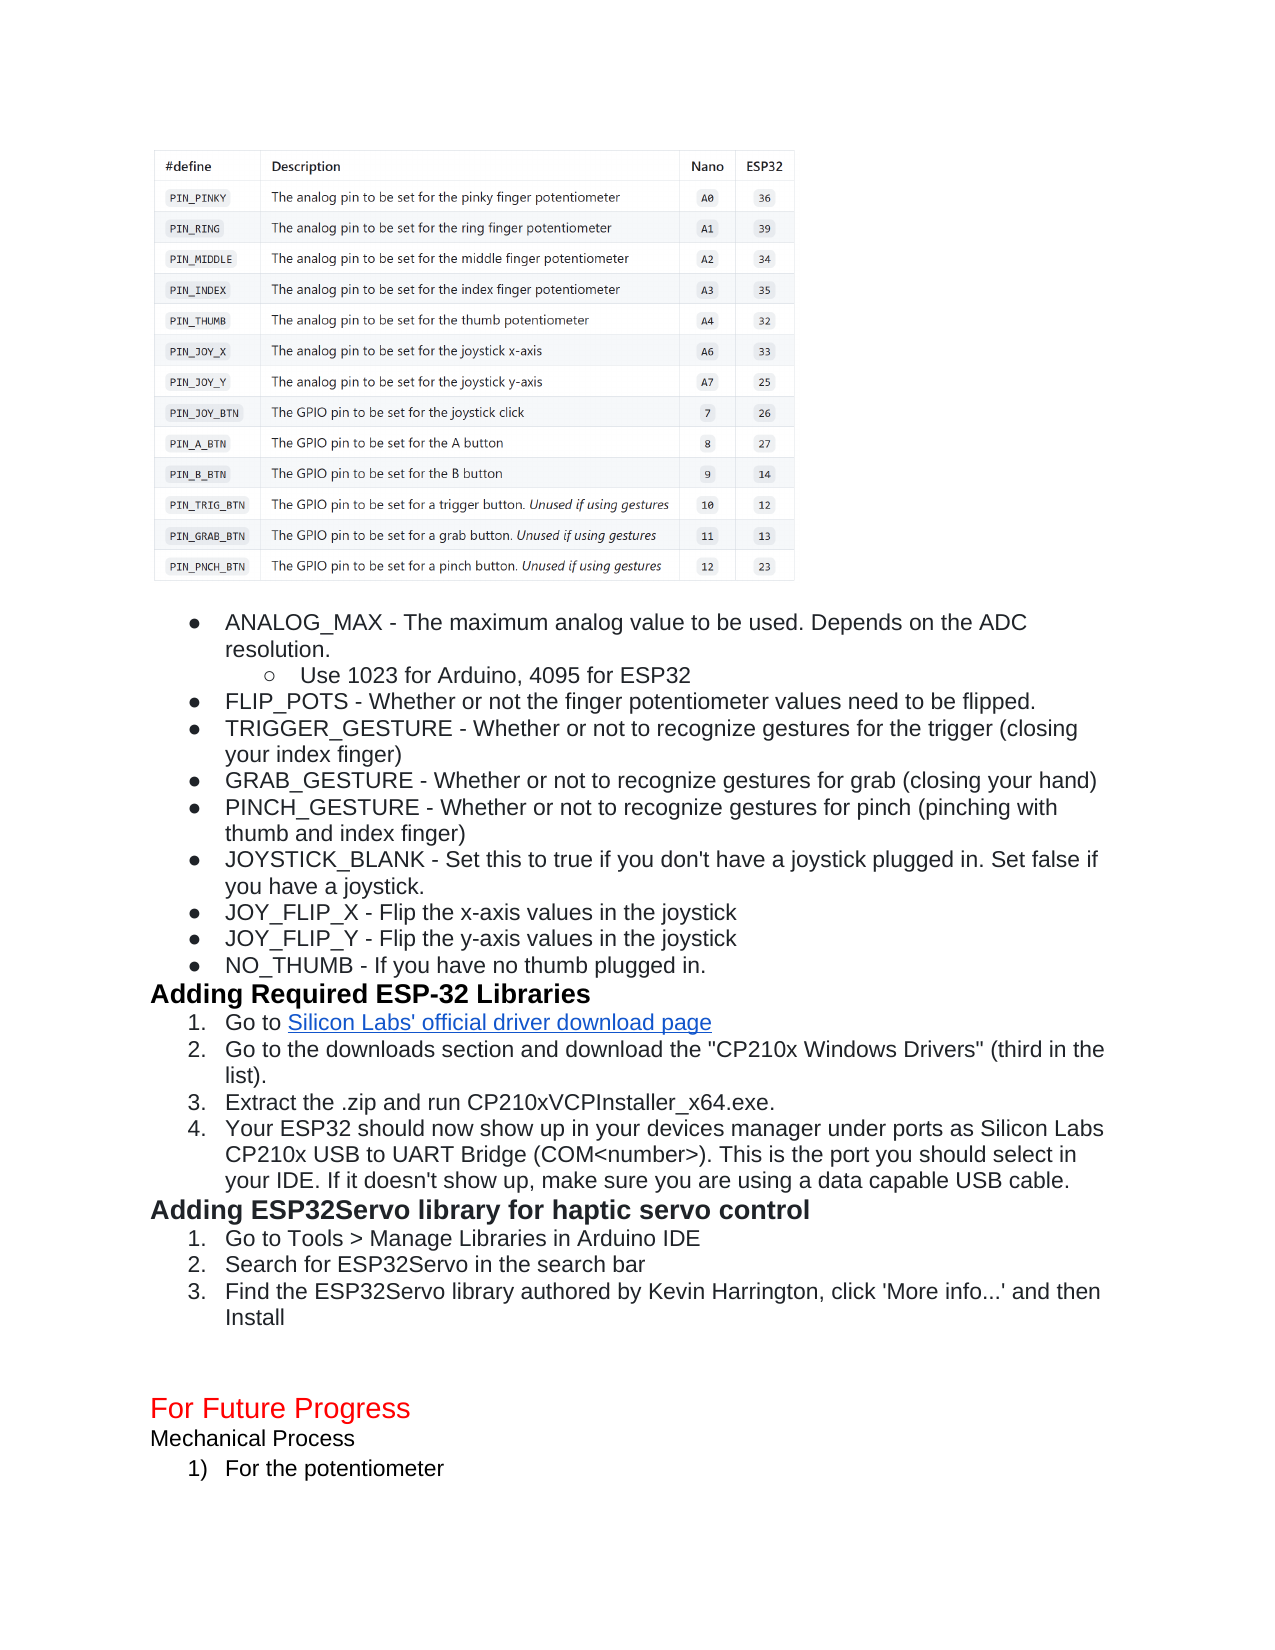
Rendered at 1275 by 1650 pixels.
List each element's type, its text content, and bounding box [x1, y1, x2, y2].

picture [150, 150, 800, 583]
text Adding Required ESP-32 Libraries [150, 978, 1125, 1009]
subtitle For Future Progress [150, 1391, 1125, 1424]
text Adding ESP32Servo library for haptic servo control [150, 1194, 1125, 1225]
list JOY_FLIP_X - Flip the x-axis values in the joystick [187, 899, 1125, 925]
list PINCH_GESTURE - Whether or not to recognize gestures for pinch (pinching with thumb and index finger) [187, 794, 1125, 846]
list Use 1023 for Arduino, 4095 for ESP32 [262, 662, 1125, 688]
list JOYSTICK_BLANK - Set this to true if you don't have a joystick plugged in. Set false if you have a joystick. [187, 846, 1125, 899]
list For the potentiometer [187, 1455, 1125, 1481]
list NO_THUMB - If you have no thumb plugged in. [187, 952, 1125, 978]
text Mechanical Process [150, 1424, 1125, 1451]
list Search for ESP32Servo in the search bar [187, 1251, 1125, 1278]
list FLIP_POTS - Whether or not the finger potentiometer values need to be flipped. [187, 688, 1125, 714]
list GRAB_GESTURE - Whether or not to recognize gestures for grab (closing your hand) [187, 767, 1125, 794]
list JOY_FLIP_Y - Flip the y-axis values in the joystick [187, 925, 1125, 952]
list ANALOG_MAX - The maximum analog value to be used. Depends on the ADC resolution. [187, 609, 1125, 662]
list Go to the downloads section and download the "CP210x Windows Drivers" (third in the list). [187, 1036, 1125, 1088]
list Go to Silicon Labs' official driver download page [187, 1009, 1125, 1036]
list Find the ESP32Servo library authored by Kevin Harrington, click 'More info...' and then Install [187, 1278, 1125, 1331]
list Your ESP32 should now show up in your devices manager under ports as Silicon Labs CP210x USB to UART Bridge (COM<number>). This is the port you should select in your IDE. If it doesn't show up, make sure you are using a data capable USB cable. [187, 1115, 1125, 1194]
list Go to Tools > Manage Libraries in Arduino IDE [187, 1225, 1125, 1251]
list TRIGGER_GESTURE - Whether or not to recognize gestures for the trigger (closing your index finger) [187, 714, 1125, 767]
list Extract the .zip and run CP210xVCPInstaller_x64.exe. [187, 1088, 1125, 1115]
